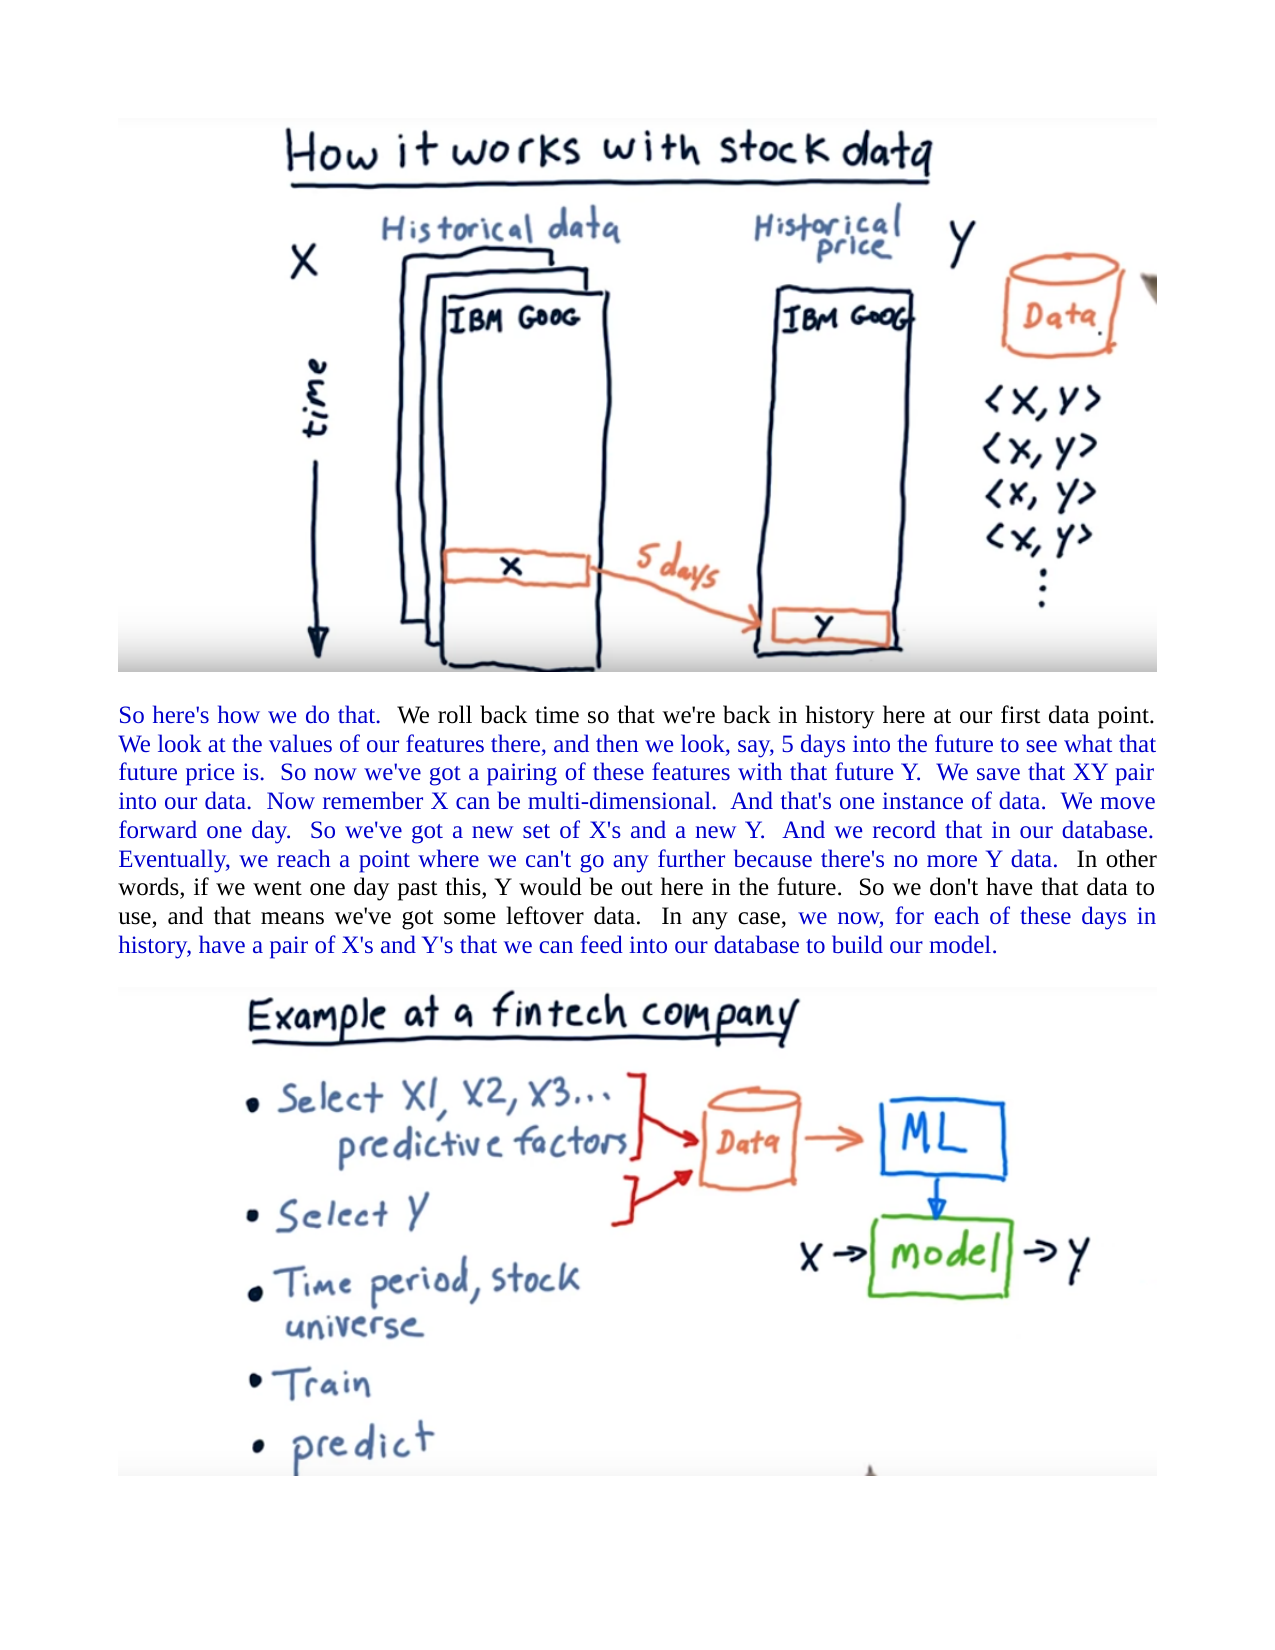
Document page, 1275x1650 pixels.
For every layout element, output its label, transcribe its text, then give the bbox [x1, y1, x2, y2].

picture [118, 118, 1157, 672]
text So here's how we do that. We roll back time so that we're back in history here at our first data point. We look at the values of our features there, and then we look, say, 5 days into the future to see what that future price is. So now we've got a pairing of these features with that future Y. We save that XY pair into our data. Now remember X can be multi-dimensional. And that's one instance of data. We move forward one day. So we've got a new set of X's and a new Y. And we record that in our database. Eventually, we reach a point where we can't go any further because there's no more Y data. In other words, if we went one day past this, Y would be out here in the future. So we don't have that data to use, and that means we've got some leftover data. In any case, we now, for each of these days in history, have a pair of X's and Y's that we can feed into our database to build our model. [118, 700, 1157, 959]
picture [118, 987, 1157, 1476]
